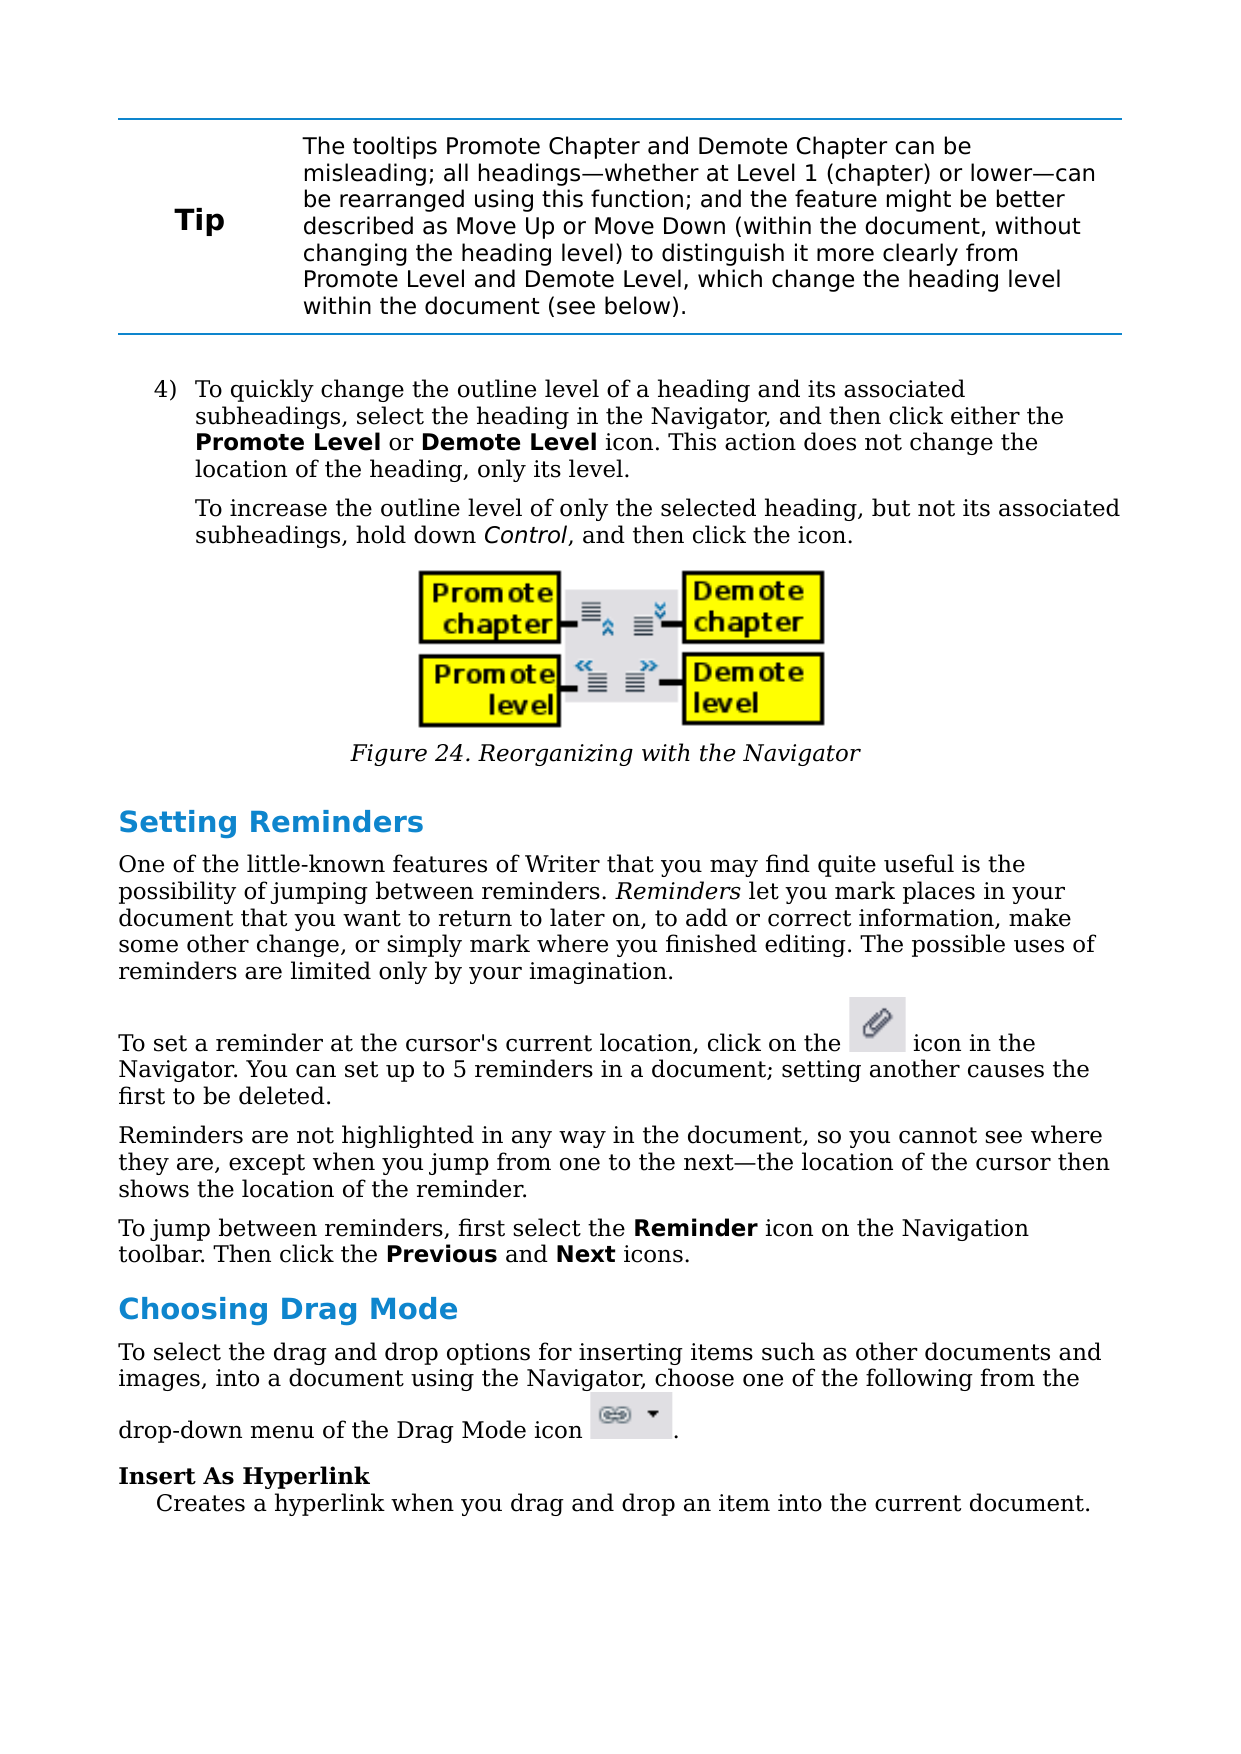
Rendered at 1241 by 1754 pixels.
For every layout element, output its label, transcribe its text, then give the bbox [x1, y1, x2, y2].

text Figure 24. Reorganizing with the Navigator [351, 740, 890, 767]
picture [409, 561, 831, 734]
text Creates a hyperlink when you drag and drop an item into the current document. [156, 1490, 1122, 1516]
subtitle Choosing Drag Mode [118, 1293, 1122, 1327]
text To select the drag and drop options for inserting items such as other documents and images, into a document using the Navigator, choose one of the following from the drop-down menu of the Drag Mode icon . [118, 1339, 1122, 1444]
subtitle Setting Reminders [118, 805, 1122, 839]
text One of the little-known features of Writer that you may find quite useful is the possibility of jumping between reminders. Reminders let you mark places in your document that you want to return to later on, to add or correct information, make some other change, or simply mark where you finished editing. The possible uses of reminders are limited only by your imagination. [118, 852, 1122, 985]
text To set a reminder at the cursor's current location, click on the icon in the Navigator. You can set up to 5 reminders in a document; setting another causes the first to be deleted. [118, 997, 1122, 1110]
text To jump between reminders, first select the Reminder icon on the Navigation toolbar. Then click the Previous and Next icons. [118, 1215, 1122, 1268]
list To increase the outline level of only the selected heading, but not its associated subheadings, hold down Control, and then click the icon. [195, 495, 1122, 549]
picture [590, 1392, 673, 1439]
table_header Tip [118, 120, 281, 333]
picture [849, 997, 906, 1052]
text Insert As Hyperlink [118, 1463, 1122, 1490]
table_header The tooltips Promote Chapter and Demote Chapter can be misleading; all headings—whether at Level 1 (chapter) or lower—can be rearranged using this function; and the feature might be better described as Move Up or Move Down (within the document, without changing the heading level) to distinguish it more clearly from Promote Level and Demote Level, which change the heading level within the document (see below). [281, 120, 1122, 333]
text Reminders are not highlighted in any way in the document, so you cannot see where they are, except when you jump from one to the next—the location of the cursor then shows the location of the reminder. [118, 1122, 1122, 1202]
list To quickly change the outline level of a heading and its associated subheadings, select the heading in the Navigator, and then click either the Promote Level or Demote Level icon. This action does not change the location of the heading, only its level. [177, 376, 1122, 483]
